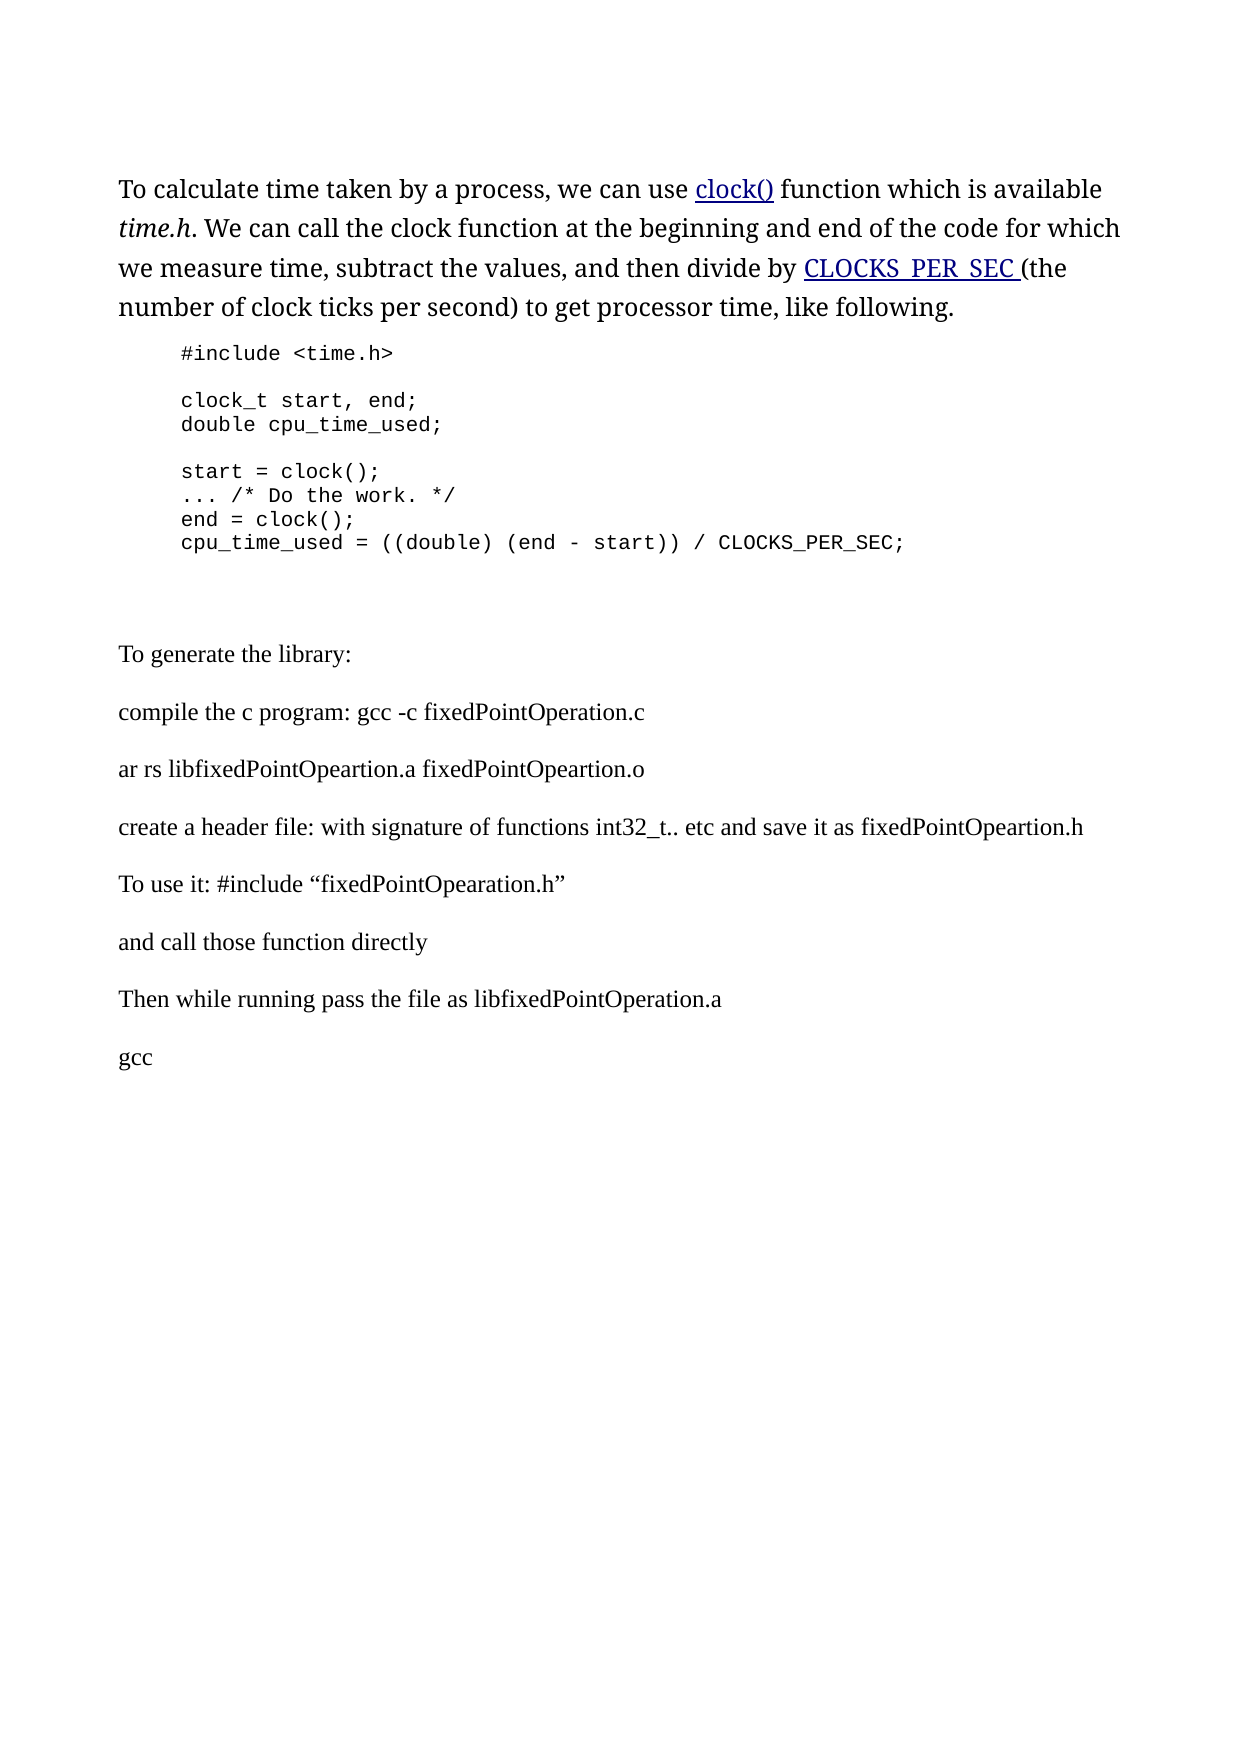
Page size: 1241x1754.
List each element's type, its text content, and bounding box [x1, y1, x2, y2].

text gcc [118, 1042, 1122, 1070]
text double cpu_time_used; [118, 414, 1122, 438]
text end = clock(); [118, 509, 1122, 532]
text To calculate time taken by a process, we can use clock() function which is available time.h. We can call the clock function at the beginning and end of the code for which we measure time, subtract the values, and then divide by CLOCKS_PER_SEC (the number of clock ticks per second) to get processor time, like following. [118, 172, 1122, 323]
text cpu_time_used = ((double) (end - start)) / CLOCKS_PER_SEC; [118, 532, 1122, 556]
text ar rs libfixedPointOpeartion.a fixedPointOpeartion.o [118, 754, 1122, 783]
text To use it: #include “fixedPointOpearation.h” [118, 869, 1122, 898]
text ... /* Do the work. */ [118, 485, 1122, 509]
text compile the c program: gcc -c fixedPointOperation.c [118, 697, 1122, 725]
text To generate the library: [118, 639, 1122, 668]
text and call those function directly [118, 927, 1122, 955]
text clock_t start, end; [118, 390, 1122, 414]
text start = clock(); [118, 461, 1122, 485]
text #include <time.h> [118, 343, 1122, 367]
text create a header file: with signature of functions int32_t.. etc and save it as fixedPointOpeartion.h [118, 812, 1122, 840]
text Then while running pass the file as libfixedPointOperation.a [118, 984, 1122, 1013]
